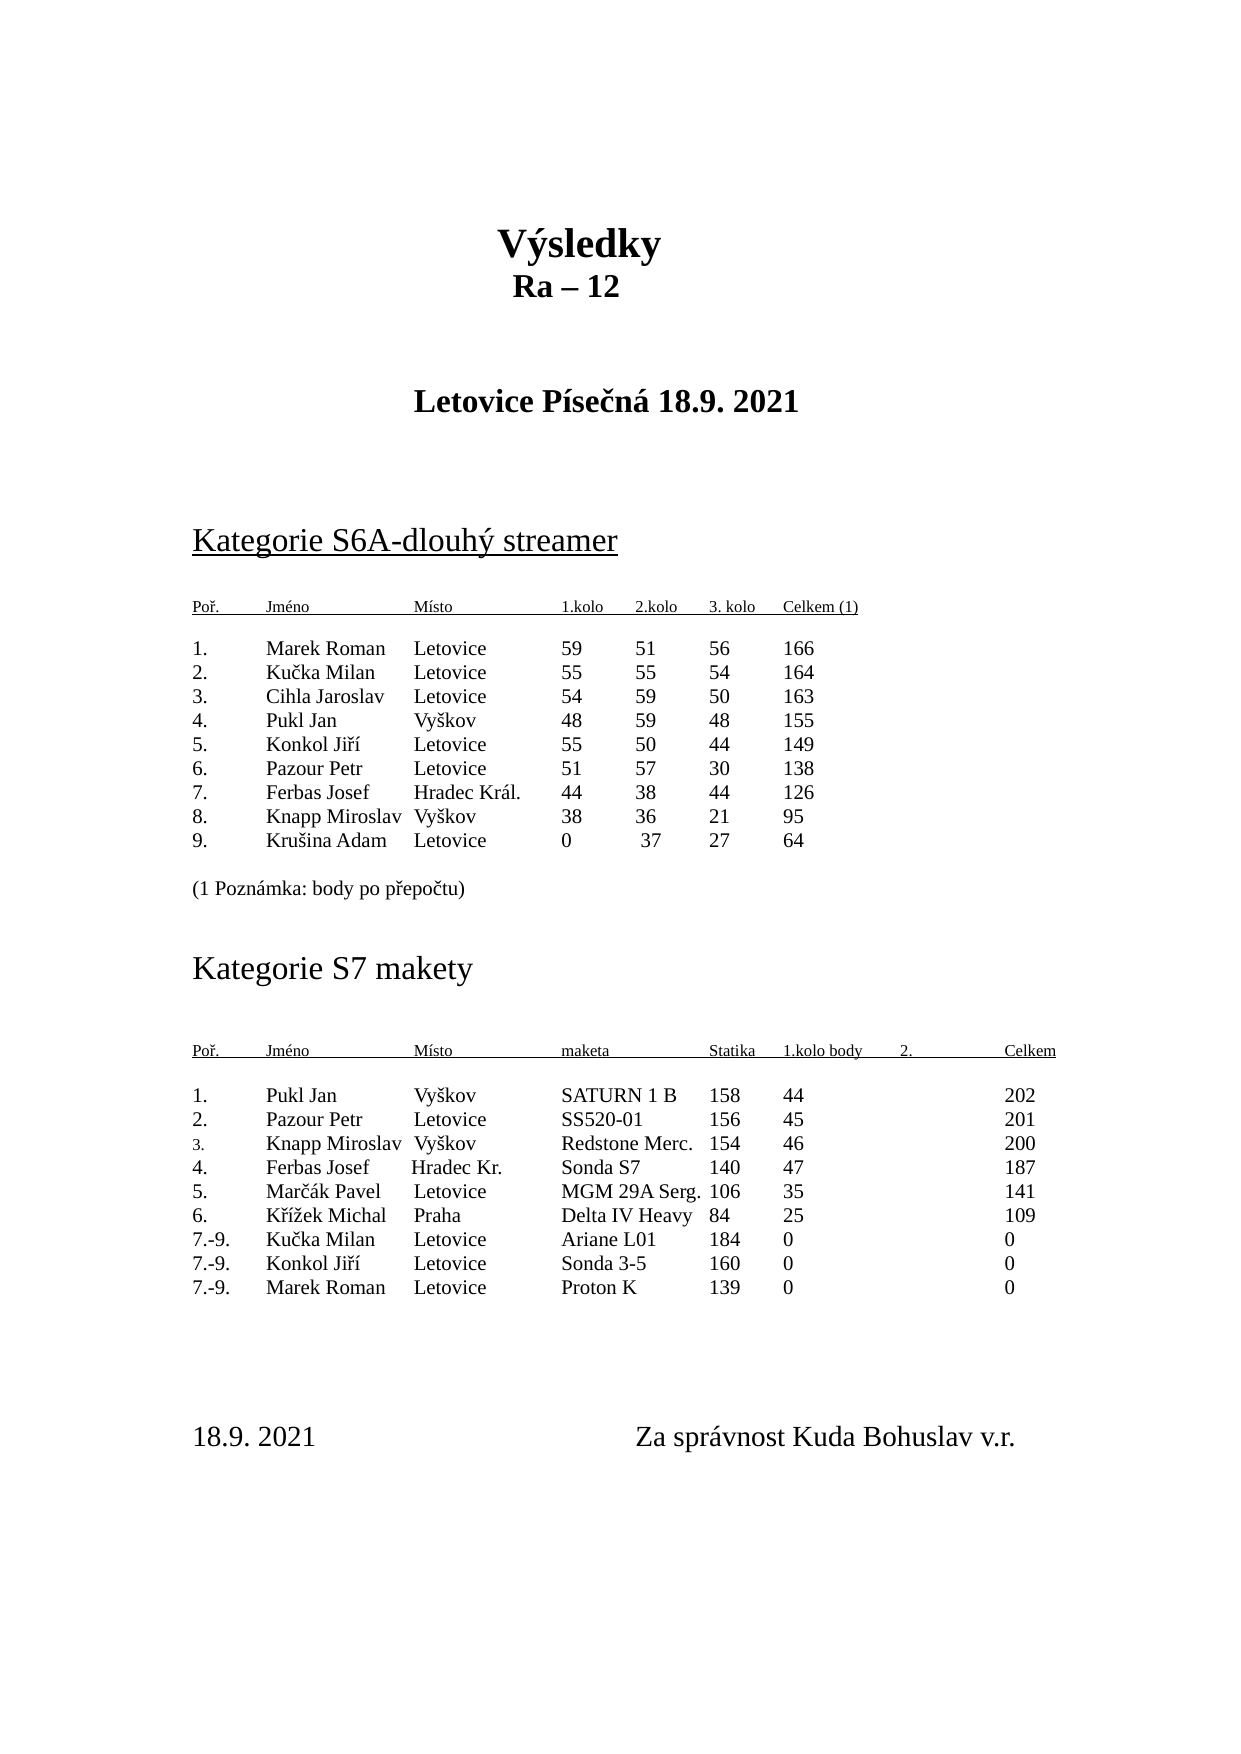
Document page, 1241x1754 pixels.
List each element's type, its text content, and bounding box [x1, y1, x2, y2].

text Letovice Písečná 18.9. 2021 [118, 382, 1122, 420]
text 18.9. 2021 Za správnost Kuda Bohuslav v.r. [118, 1419, 1122, 1453]
text 4. Pukl Jan Vyškov 48 59 48 155 [118, 708, 1122, 732]
text Poř. Jméno Místo 1.kolo 2.kolo 3. kolo Celkem (1) [118, 597, 1122, 616]
text 8. Knapp Miroslav Vyškov 38 36 21 95 [118, 804, 1122, 828]
text 7.-9. Marek Roman Letovice Proton K 139 0 0 [118, 1275, 1122, 1299]
text (1 Poznámka: body po přepočtu) [118, 876, 1122, 900]
text 1. Marek Roman Letovice 59 51 56 166 [118, 636, 1122, 660]
text Ra – 12 [118, 267, 1122, 305]
text 6. Pazour Petr Letovice 51 57 30 138 [118, 756, 1122, 780]
text 5. Marčák Pavel Letovice MGM 29A Serg. 106 35 141 [118, 1179, 1122, 1203]
text Kategorie S7 makety [118, 948, 1122, 987]
text 7.-9. Konkol Jiří Letovice Sonda 3-5 160 0 0 [118, 1251, 1122, 1275]
text 9. Krušina Adam Letovice 0 37 27 64 [118, 828, 1122, 852]
text 4. Ferbas Josef Hradec Kr. Sonda S7 140 47 187 [118, 1155, 1122, 1179]
text Kategorie S6A-dlouhý streamer [118, 521, 1122, 559]
text 3. Knapp Miroslav Vyškov Redstone Merc. 154 46 200 [118, 1131, 1122, 1155]
text 7. Ferbas Josef Hradec Král. 44 38 44 126 [118, 780, 1122, 804]
text Poř. Jméno Místo maketa Statika 1.kolo body 2. Celkem [118, 1025, 1122, 1063]
text 6. Křížek Michal Praha Delta IV Heavy 84 25 109 [118, 1203, 1122, 1227]
text 2. Pazour Petr Letovice SS520-01 156 45 201 [118, 1107, 1122, 1131]
text 7.-9. Kučka Milan Letovice Ariane L01 184 0 0 [118, 1227, 1122, 1251]
text 3. Cihla Jaroslav Letovice 54 59 50 163 [118, 684, 1122, 708]
text Výsledky [118, 219, 1122, 267]
text 2. Kučka Milan Letovice 55 55 54 164 [118, 660, 1122, 684]
text 1. Pukl Jan Vyškov SATURN 1 B 158 44 202 [118, 1083, 1122, 1107]
text 5. Konkol Jiří Letovice 55 50 44 149 [118, 732, 1122, 756]
